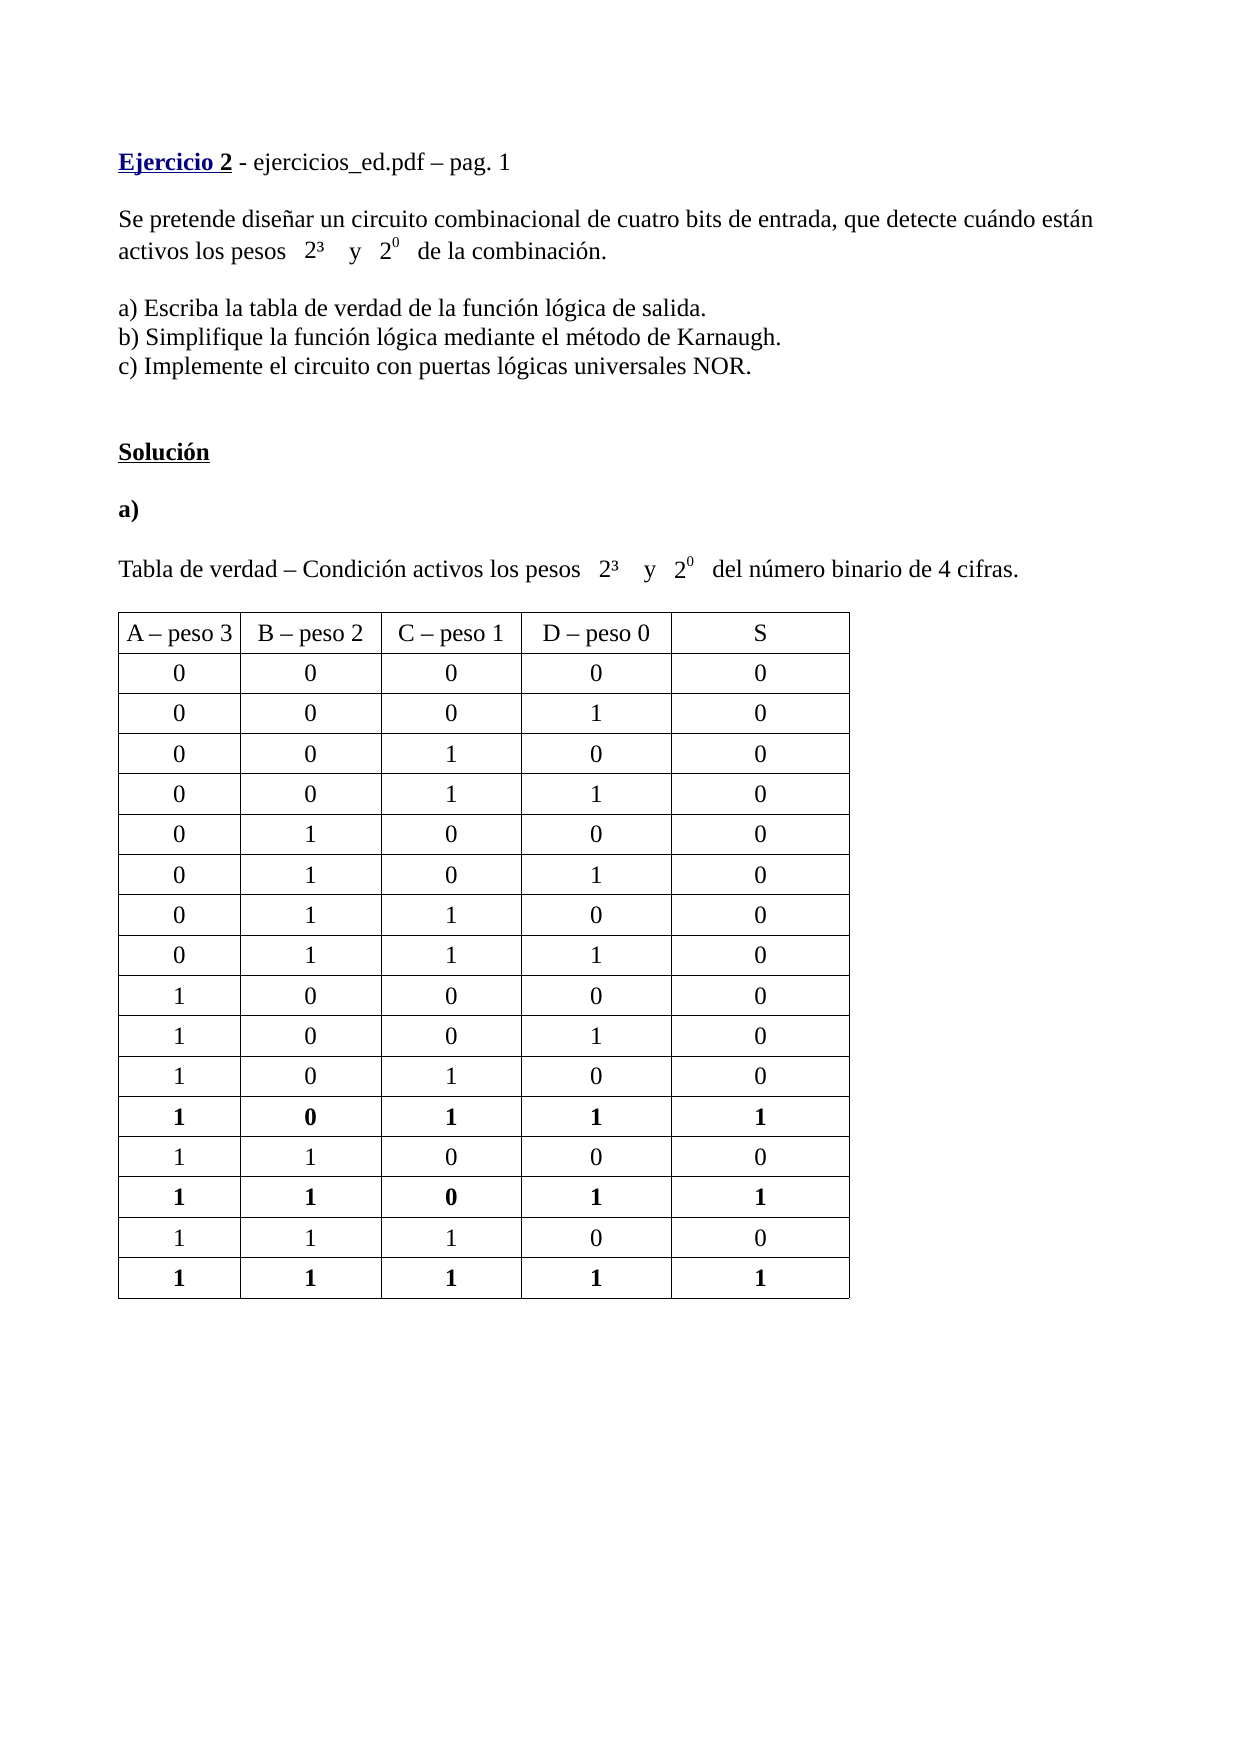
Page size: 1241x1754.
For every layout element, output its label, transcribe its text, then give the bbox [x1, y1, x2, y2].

table_cell 1 [241, 936, 381, 975]
table_header C – peso 1 [382, 613, 521, 652]
table_cell 0 [119, 855, 240, 894]
table_cell 1 [522, 1258, 671, 1297]
text a) [118, 494, 1122, 523]
table_cell 0 [241, 774, 381, 814]
table_cell 1 [522, 936, 671, 975]
table_cell 1 [119, 976, 240, 1015]
text Ejercicio 2 - ejercicios_ed.pdf – pag. 1 [118, 147, 1122, 176]
table_cell 1 [382, 895, 521, 934]
table_cell 1 [119, 1137, 240, 1176]
table_cell 0 [241, 694, 381, 733]
table_cell 0 [119, 654, 240, 693]
table_cell 1 [241, 895, 381, 934]
table_cell 0 [119, 936, 240, 975]
table_cell 0 [119, 734, 240, 773]
table_cell 1 [382, 734, 521, 773]
table_header B – peso 2 [241, 613, 381, 652]
table_cell 0 [672, 895, 849, 934]
table_cell 1 [672, 1177, 849, 1217]
text c) Implemente el circuito con puertas lógicas universales NOR. [118, 351, 1122, 379]
table_cell 1 [241, 1218, 381, 1257]
table_cell 1 [672, 1097, 849, 1136]
table_cell 0 [382, 654, 521, 693]
table_cell 1 [382, 774, 521, 814]
table_cell 1 [382, 1057, 521, 1096]
table_cell 0 [522, 1057, 671, 1096]
text b) Simplifique la función lógica mediante el método de Karnaugh. [118, 322, 1122, 351]
table_header A – peso 3 [119, 613, 240, 652]
table_cell 1 [382, 1218, 521, 1257]
text a) Escriba la tabla de verdad de la función lógica de salida. [118, 293, 1122, 322]
table_cell 0 [241, 1057, 381, 1096]
table_cell 0 [672, 1218, 849, 1257]
table_cell 0 [522, 1137, 671, 1176]
table_cell 0 [672, 654, 849, 693]
text Tabla de verdad – Condición activos los pesos ydel número binario de 4 cifras. [118, 552, 1122, 583]
table_cell 0 [382, 976, 521, 1015]
table_cell 0 [522, 815, 671, 854]
table_cell 1 [241, 855, 381, 894]
table_cell 0 [672, 734, 849, 773]
table_cell 1 [382, 936, 521, 975]
table_cell 1 [119, 1218, 240, 1257]
table_cell 0 [522, 895, 671, 934]
table_cell 0 [382, 1137, 521, 1176]
table_cell 1 [119, 1097, 240, 1136]
table_cell 0 [241, 734, 381, 773]
table_cell 1 [241, 1177, 381, 1217]
table_cell 1 [119, 1057, 240, 1096]
table_cell 0 [522, 976, 671, 1015]
table_cell 1 [119, 1177, 240, 1217]
table_cell 0 [382, 1016, 521, 1056]
table_cell 0 [119, 774, 240, 814]
table_cell 0 [119, 815, 240, 854]
table_cell 1 [522, 1177, 671, 1217]
table_cell 1 [522, 694, 671, 733]
table_cell 0 [119, 895, 240, 934]
table_cell 1 [241, 815, 381, 854]
table_cell 0 [672, 936, 849, 975]
table_cell 0 [672, 1016, 849, 1056]
table_cell 0 [522, 1218, 671, 1257]
table_cell 1 [522, 1016, 671, 1056]
table_header D – peso 0 [522, 613, 671, 652]
text activos los pesos yde la combinación. [118, 233, 1122, 264]
table_cell 0 [241, 1097, 381, 1136]
table_cell 0 [672, 1057, 849, 1096]
table_cell 1 [382, 1097, 521, 1136]
table_cell 0 [241, 976, 381, 1015]
table_cell 1 [241, 1258, 381, 1297]
table_cell 1 [522, 774, 671, 814]
table_cell 0 [522, 734, 671, 773]
table_cell 0 [672, 976, 849, 1015]
table_header S [672, 613, 849, 652]
table_cell 0 [382, 855, 521, 894]
table_cell 0 [672, 774, 849, 814]
table_cell 1 [522, 1097, 671, 1136]
table_cell 0 [672, 1137, 849, 1176]
table_cell 0 [382, 694, 521, 733]
table_cell 0 [119, 694, 240, 733]
text Solución [118, 437, 1122, 466]
table_cell 0 [672, 855, 849, 894]
table_cell 0 [382, 1177, 521, 1217]
table_cell 1 [119, 1258, 240, 1297]
table_cell 0 [241, 654, 381, 693]
table_cell 0 [241, 1016, 381, 1056]
table_cell 0 [672, 694, 849, 733]
text Se pretende diseñar un circuito combinacional de cuatro bits de entrada, que detecte cuándo están [118, 204, 1122, 233]
table_cell 0 [672, 815, 849, 854]
table_cell 1 [672, 1258, 849, 1297]
table_cell 1 [522, 855, 671, 894]
table_cell 1 [241, 1137, 381, 1176]
table_cell 1 [119, 1016, 240, 1056]
table_cell 1 [382, 1258, 521, 1297]
table_cell 0 [522, 654, 671, 693]
table_cell 0 [382, 815, 521, 854]
